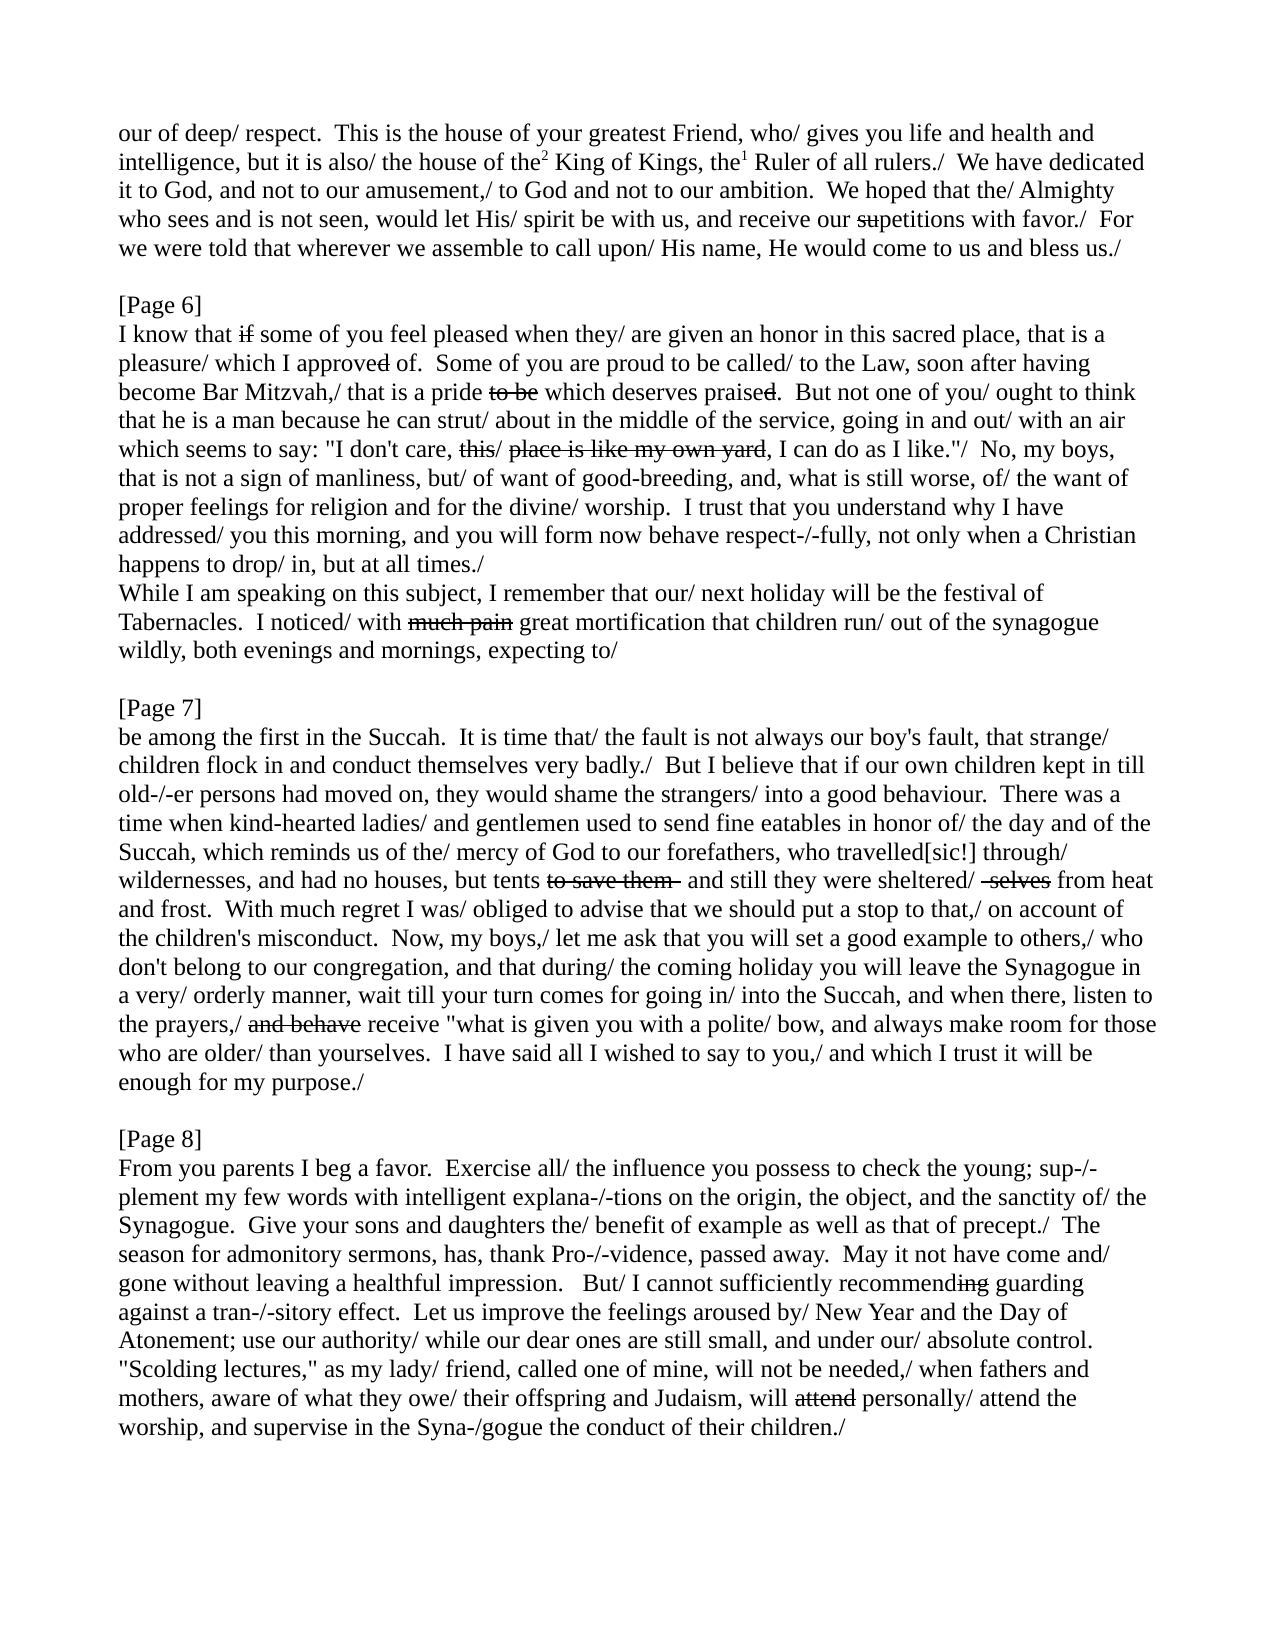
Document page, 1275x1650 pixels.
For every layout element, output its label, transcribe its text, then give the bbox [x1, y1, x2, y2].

text While I am speaking on this subject, I remember that our/ next holiday will be the festival of Tabernacles. I noticed/ with much pain great mortification that children run/ out of the synagogue wildly, both evenings and mornings, expecting to/ [118, 578, 1157, 664]
text I know that if some of you feel pleased when they/ are given an honor in this sacred place, that is a pleasure/ which I approved of. Some of you are proud to be called/ to the Law, soon after having become Bar Mitzvah,/ that is a pride to be which deserves praised. But not one of you/ ought to think that he is a man because he can strut/ about in the middle of the service, going in and out/ with an air which seems to say: "I don't care, this/ place is like my own yard, I can do as I like."/ No, my boys, that is not a sign of manliness, but/ of want of good-breeding, and, what is still worse, of/ the want of proper feelings for religion and for the divine/ worship. I trust that you understand why I have addressed/ you this morning, and you will form now behave respect-/-fully, not only when a Christian happens to drop/ in, but at all times./ [118, 319, 1157, 578]
text From you parents I beg a favor. Exercise all/ the influence you possess to check the young; sup-/-plement my few words with intelligent explana-/-tions on the origin, the object, and the sanctity of/ the Synagogue. Give your sons and daughters the/ benefit of example as well as that of precept./ The season for admonitory sermons, has, thank Pro-/-vidence, passed away. May it not have come and/ gone without leaving a healthful impression. But/ I cannot sufficiently recommending guarding against a tran-/-sitory effect. Let us improve the feelings aroused by/ New Year and the Day of Atonement; use our authority/ while our dear ones are still small, and under our/ absolute control. "Scolding lectures," as my lady/ friend, called one of mine, will not be needed,/ when fathers and mothers, aware of what they owe/ their offspring and Judaism, will attend personally/ attend the worship, and supervise in the Syna-/gogue the conduct of their children./ [118, 1153, 1157, 1441]
text [Page 8] [118, 1124, 1157, 1153]
text be among the first in the Succah. It is time that/ the fault is not always our boy's fault, that strange/ children flock in and conduct themselves very badly./ But I believe that if our own children kept in till old-/-er persons had moved on, they would shame the strangers/ into a good behaviour. There was a time when kind-hearted ladies/ and gentlemen used to send fine eatables in honor of/ the day and of the Succah, which reminds us of the/ mercy of God to our forefathers, who travelled[sic!] through/ wildernesses, and had no houses, but tents to save them- and still they were sheltered/ -selves from heat and frost. With much regret I was/ obliged to advise that we should put a stop to that,/ on account of the children's misconduct. Now, my boys,/ let me ask that you will set a good example to others,/ who don't belong to our congregation, and that during/ the coming holiday you will leave the Synagogue in a very/ orderly manner, wait till your turn comes for going in/ into the Succah, and when there, listen to the prayers,/ and behave receive "what is given you with a polite/ bow, and always make room for those who are older/ than yourselves. I have said all I wished to say to you,/ and which I trust it will be enough for my purpose./ [118, 722, 1157, 1096]
text [Page 7] [118, 693, 1157, 722]
text [Page 6] [118, 291, 1157, 319]
text our of deep/ respect. This is the house of your greatest Friend, who/ gives you life and health and intelligence, but it is also/ the house of the2 King of Kings, the1 Ruler of all rulers./ We have dedicated it to God, and not to our amusement,/ to God and not to our ambition. We hoped that the/ Almighty who sees and is not seen, would let His/ spirit be with us, and receive our supetitions with favor./ For we were told that wherever we assemble to call upon/ His name, He would come to us and bless us./ [118, 118, 1157, 262]
